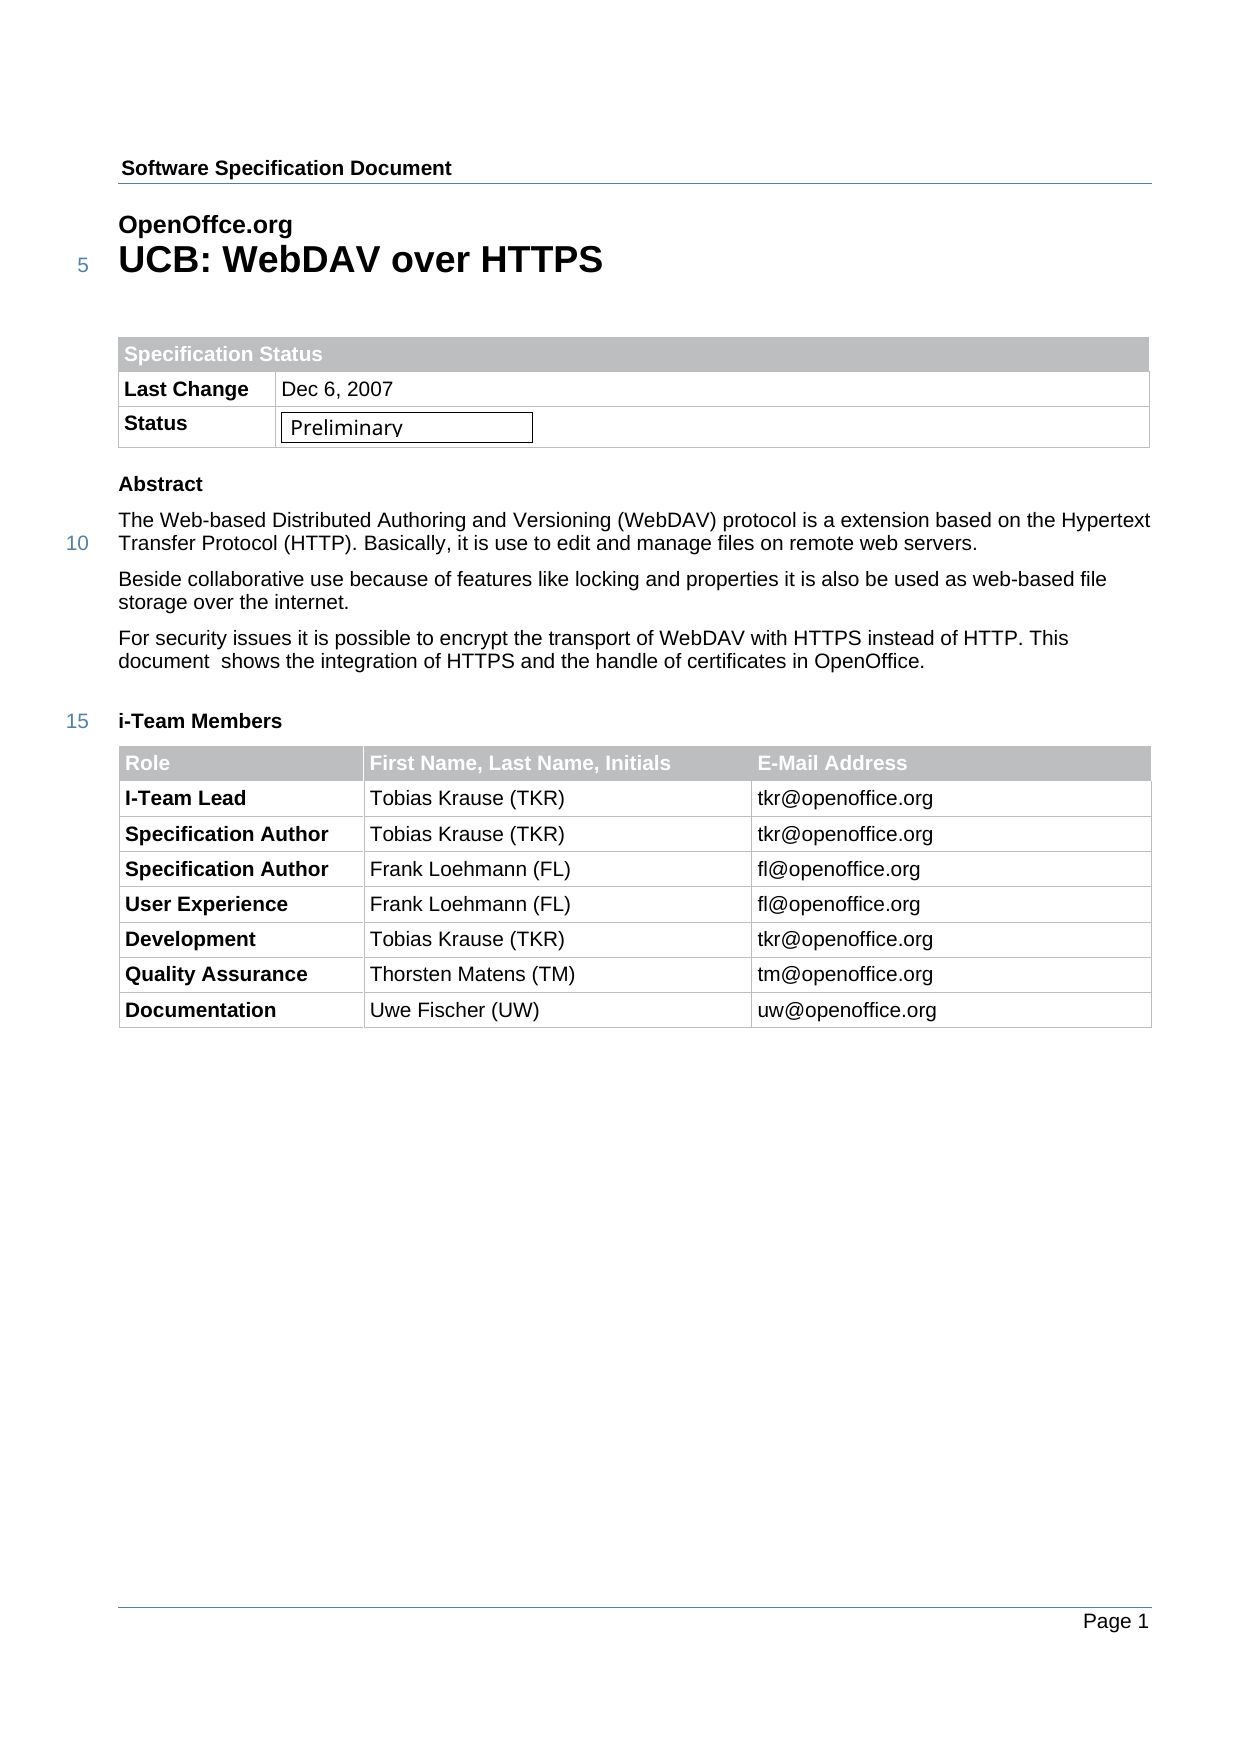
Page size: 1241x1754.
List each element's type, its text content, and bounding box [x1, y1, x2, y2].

table_cell Frank Loehmann (FL) [365, 852, 751, 886]
text Beside collaborative use because of features like locking and properties it is also be used as web-based file storage over the internet. [118, 567, 1152, 614]
table_cell Last Change [119, 372, 275, 406]
table_cell Status [119, 407, 275, 447]
text Software Specification Document [118, 154, 1152, 183]
table_cell Thorsten Matens (TM) [365, 958, 751, 992]
table_cell fl@openoffice.org [752, 887, 1151, 922]
table_cell Quality Assurance [120, 958, 363, 992]
text UCB: WebDAV over HTTPS [118, 239, 1152, 281]
table_header Role [119, 746, 363, 781]
table_cell Documentation [120, 993, 363, 1027]
table_header First Name, Last Name, Initials [364, 746, 751, 781]
table_cell Dec 6, 2007 [276, 372, 1149, 406]
table_cell tkr@openoffice.org [752, 923, 1151, 957]
table_cell Development [120, 923, 363, 957]
table_cell User Experience [120, 887, 363, 922]
table_cell Specification Author [120, 852, 363, 886]
table_header E-Mail Address [751, 746, 1151, 781]
table_cell PRELIMINARY status is the initial conception of a specification. STANDARD A specification with status Standard is considered to be stable and has the approval of the i-Team. OBSOLETE An Obsolete specification is a specification that has been identified unnecessary. For example due to; technology changes or changes in other standards or specifications. [276, 407, 1149, 447]
table_cell Uwe Fischer (UW) [365, 993, 751, 1027]
table_cell Tobias Krause (TKR) [365, 781, 751, 816]
table_cell fl@openoffice.org [752, 852, 1151, 886]
table_cell tm@openoffice.org [752, 958, 1151, 992]
table_cell Tobias Krause (TKR) [365, 817, 751, 851]
text The Web-based Distributed Authoring and Versioning (WebDAV) protocol is a extension based on the Hypertext Transfer Protocol (HTTP). Basically, it is use to edit and manage files on remote web servers. [118, 508, 1152, 555]
text For security issues it is possible to encrypt the transport of WebDAV with HTTPS instead of HTTP. This document shows the integration of HTTPS and the handle of certificates in OpenOffice. [118, 626, 1152, 673]
table_header Specification Status [118, 337, 1149, 371]
table_cell Tobias Krause (TKR) [365, 923, 751, 957]
subtitle i-Team Members [118, 710, 1152, 733]
table_cell I-Team Lead [120, 781, 363, 816]
table_cell tkr@openoffice.org [752, 817, 1151, 851]
text OpenOffce.org [118, 211, 1152, 239]
table_cell Specification Author [120, 817, 363, 851]
table_cell Frank Loehmann (FL) [365, 887, 751, 922]
table_cell tkr@openoffice.org [752, 781, 1151, 816]
table_cell uw@openoffice.org [752, 993, 1151, 1027]
subtitle Abstract [118, 472, 1152, 496]
